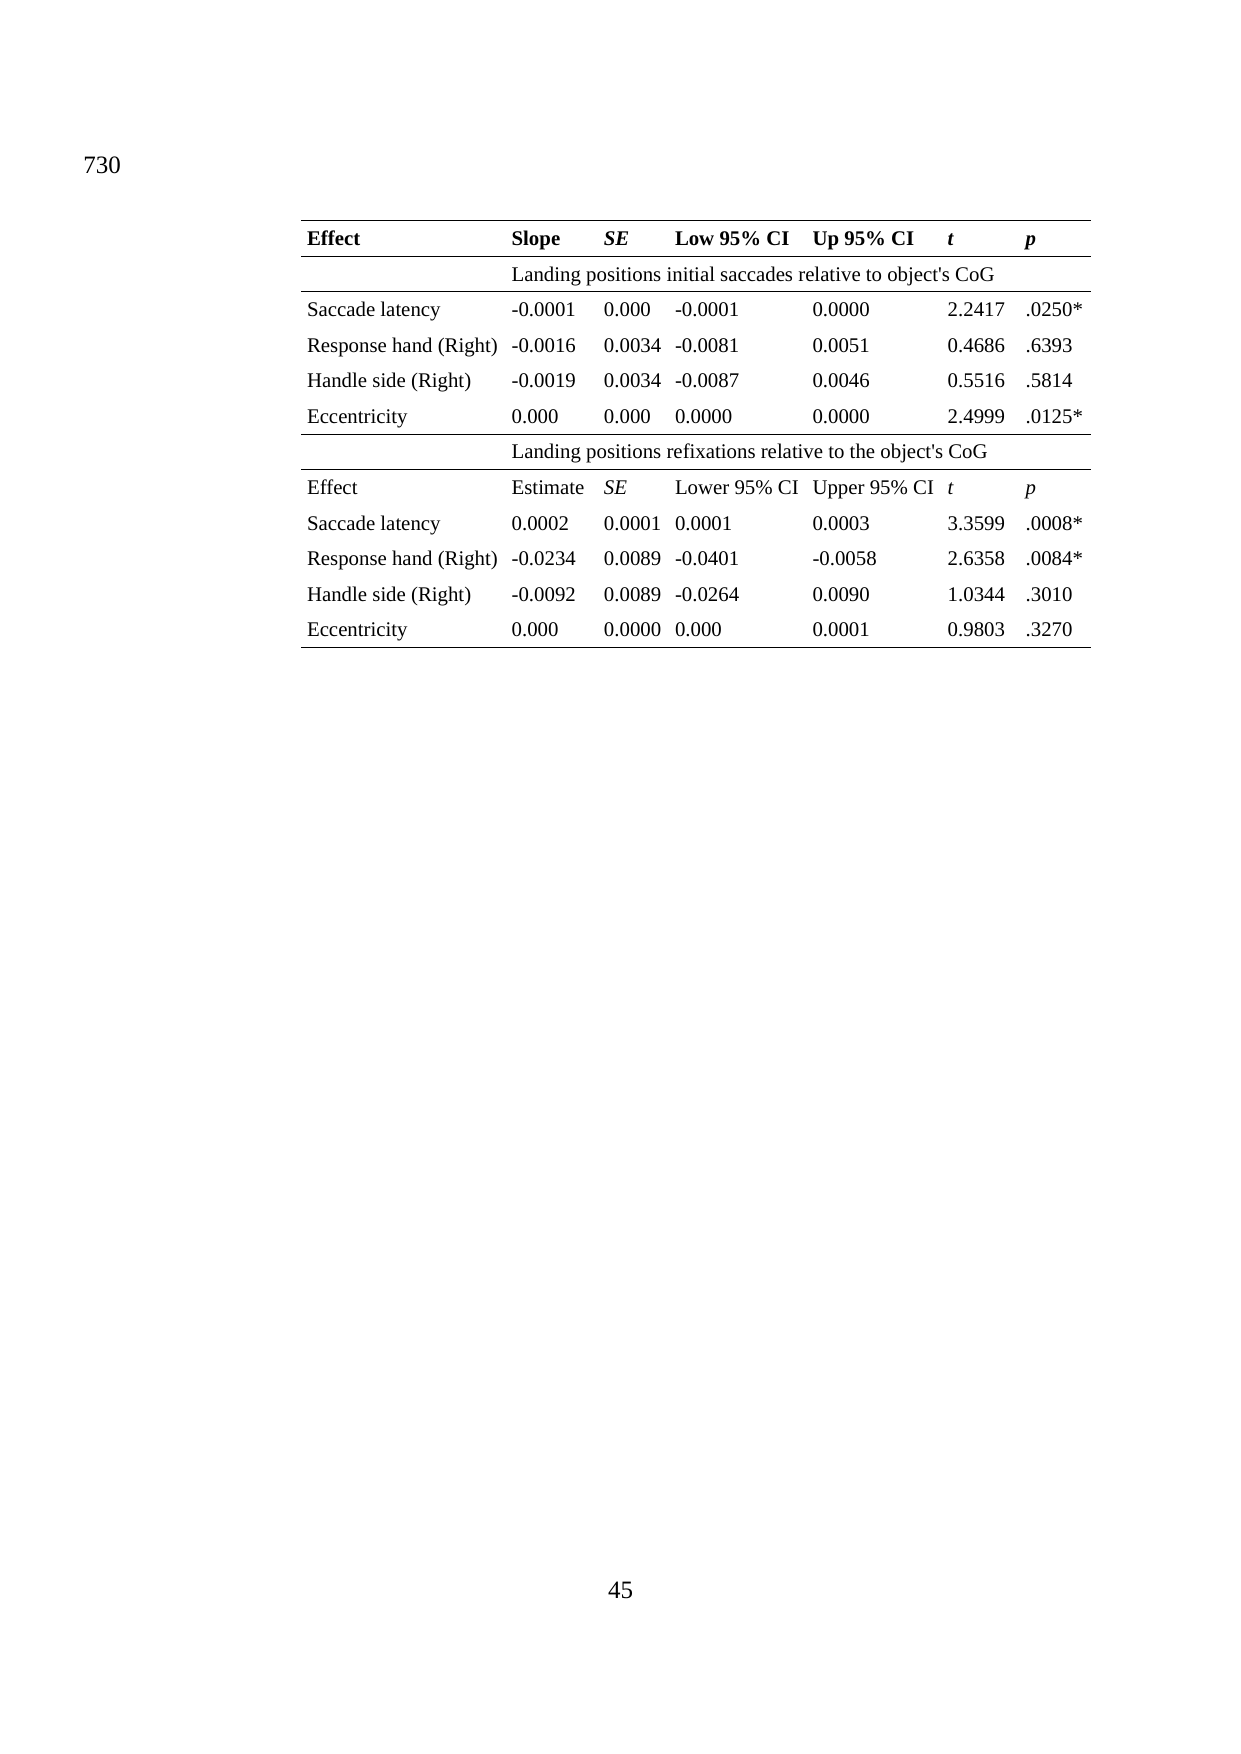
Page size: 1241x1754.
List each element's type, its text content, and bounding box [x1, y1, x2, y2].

table_header Low 95% CI [669, 221, 806, 256]
table_cell -0.0081 [669, 327, 806, 362]
table_cell .0125* [1020, 398, 1091, 433]
table_cell 0.000 [669, 611, 806, 647]
table_cell 0.0090 [806, 576, 942, 611]
table_cell 0.000 [598, 292, 669, 327]
table_cell 0.000 [506, 398, 598, 433]
table_cell 0.5516 [942, 363, 1019, 398]
table_cell 0.0001 [806, 611, 942, 647]
table_cell 0.000 [506, 611, 598, 647]
table_cell SE [598, 470, 669, 505]
table_cell -0.0087 [669, 363, 806, 398]
table_cell Effect [301, 470, 506, 505]
table_cell 0.0000 [806, 292, 942, 327]
table_cell 0.0089 [598, 576, 669, 611]
table_cell Lower 95% CI [669, 470, 806, 505]
table_cell -0.0234 [506, 540, 598, 576]
table_cell -0.0016 [506, 327, 598, 362]
table_cell 0.9803 [942, 611, 1019, 647]
table_cell [301, 435, 506, 469]
table_cell .6393 [1020, 327, 1091, 362]
table_cell -0.0001 [506, 292, 598, 327]
table_cell -0.0058 [806, 540, 942, 576]
table_cell 3.3599 [942, 505, 1019, 540]
table_cell 0.4686 [942, 327, 1019, 362]
table_cell 2.6358 [942, 540, 1019, 576]
table_cell .5814 [1020, 363, 1091, 398]
table_cell 0.0034 [598, 327, 669, 362]
table_cell Estimate [506, 470, 598, 505]
table_cell Eccentricity [301, 398, 506, 433]
table_cell 0.0034 [598, 363, 669, 398]
table_header Up 95% CI [806, 221, 942, 256]
table_cell -0.0092 [506, 576, 598, 611]
table_cell p [1020, 470, 1091, 505]
table_cell 0.0000 [806, 398, 942, 433]
table_cell Response hand (Right) [301, 327, 506, 362]
table_cell .3270 [1020, 611, 1091, 647]
table_cell -0.0401 [669, 540, 806, 576]
table_cell 0.0046 [806, 363, 942, 398]
table_cell .0008* [1020, 505, 1091, 540]
table_cell 0.0051 [806, 327, 942, 362]
table_cell Landing positions initial saccades relative to object's CoG [506, 257, 1091, 291]
table_header t [942, 221, 1019, 256]
table_header p [1020, 221, 1091, 256]
table_header Slope [506, 221, 598, 256]
table_cell .0084* [1020, 540, 1091, 576]
table_cell Saccade latency [301, 292, 506, 327]
table_cell Response hand (Right) [301, 540, 506, 576]
table_cell 0.0000 [669, 398, 806, 433]
table_cell 0.0002 [506, 505, 598, 540]
table_cell 0.000 [598, 398, 669, 433]
table_cell 0.0003 [806, 505, 942, 540]
table_cell Handle side (Right) [301, 363, 506, 398]
table_cell Eccentricity [301, 611, 506, 647]
table_cell -0.0264 [669, 576, 806, 611]
table_cell 0.0089 [598, 540, 669, 576]
table_cell Upper 95% CI [806, 470, 942, 505]
table_cell 2.4999 [942, 398, 1019, 433]
table_cell 2.2417 [942, 292, 1019, 327]
table_cell Landing positions refixations relative to the object's CoG [506, 435, 1091, 469]
table_header Effect [301, 221, 506, 256]
table_cell 1.0344 [942, 576, 1019, 611]
table_cell -0.0019 [506, 363, 598, 398]
table_cell 0.0001 [669, 505, 806, 540]
table_header SE [598, 221, 669, 256]
table_cell .0250* [1020, 292, 1091, 327]
table_cell 0.0001 [598, 505, 669, 540]
table_cell t [942, 470, 1019, 505]
table_cell 0.0000 [598, 611, 669, 647]
table_cell -0.0001 [669, 292, 806, 327]
table_cell Saccade latency [301, 505, 506, 540]
table_cell Handle side (Right) [301, 576, 506, 611]
table_cell [301, 257, 506, 291]
table_cell .3010 [1020, 576, 1091, 611]
